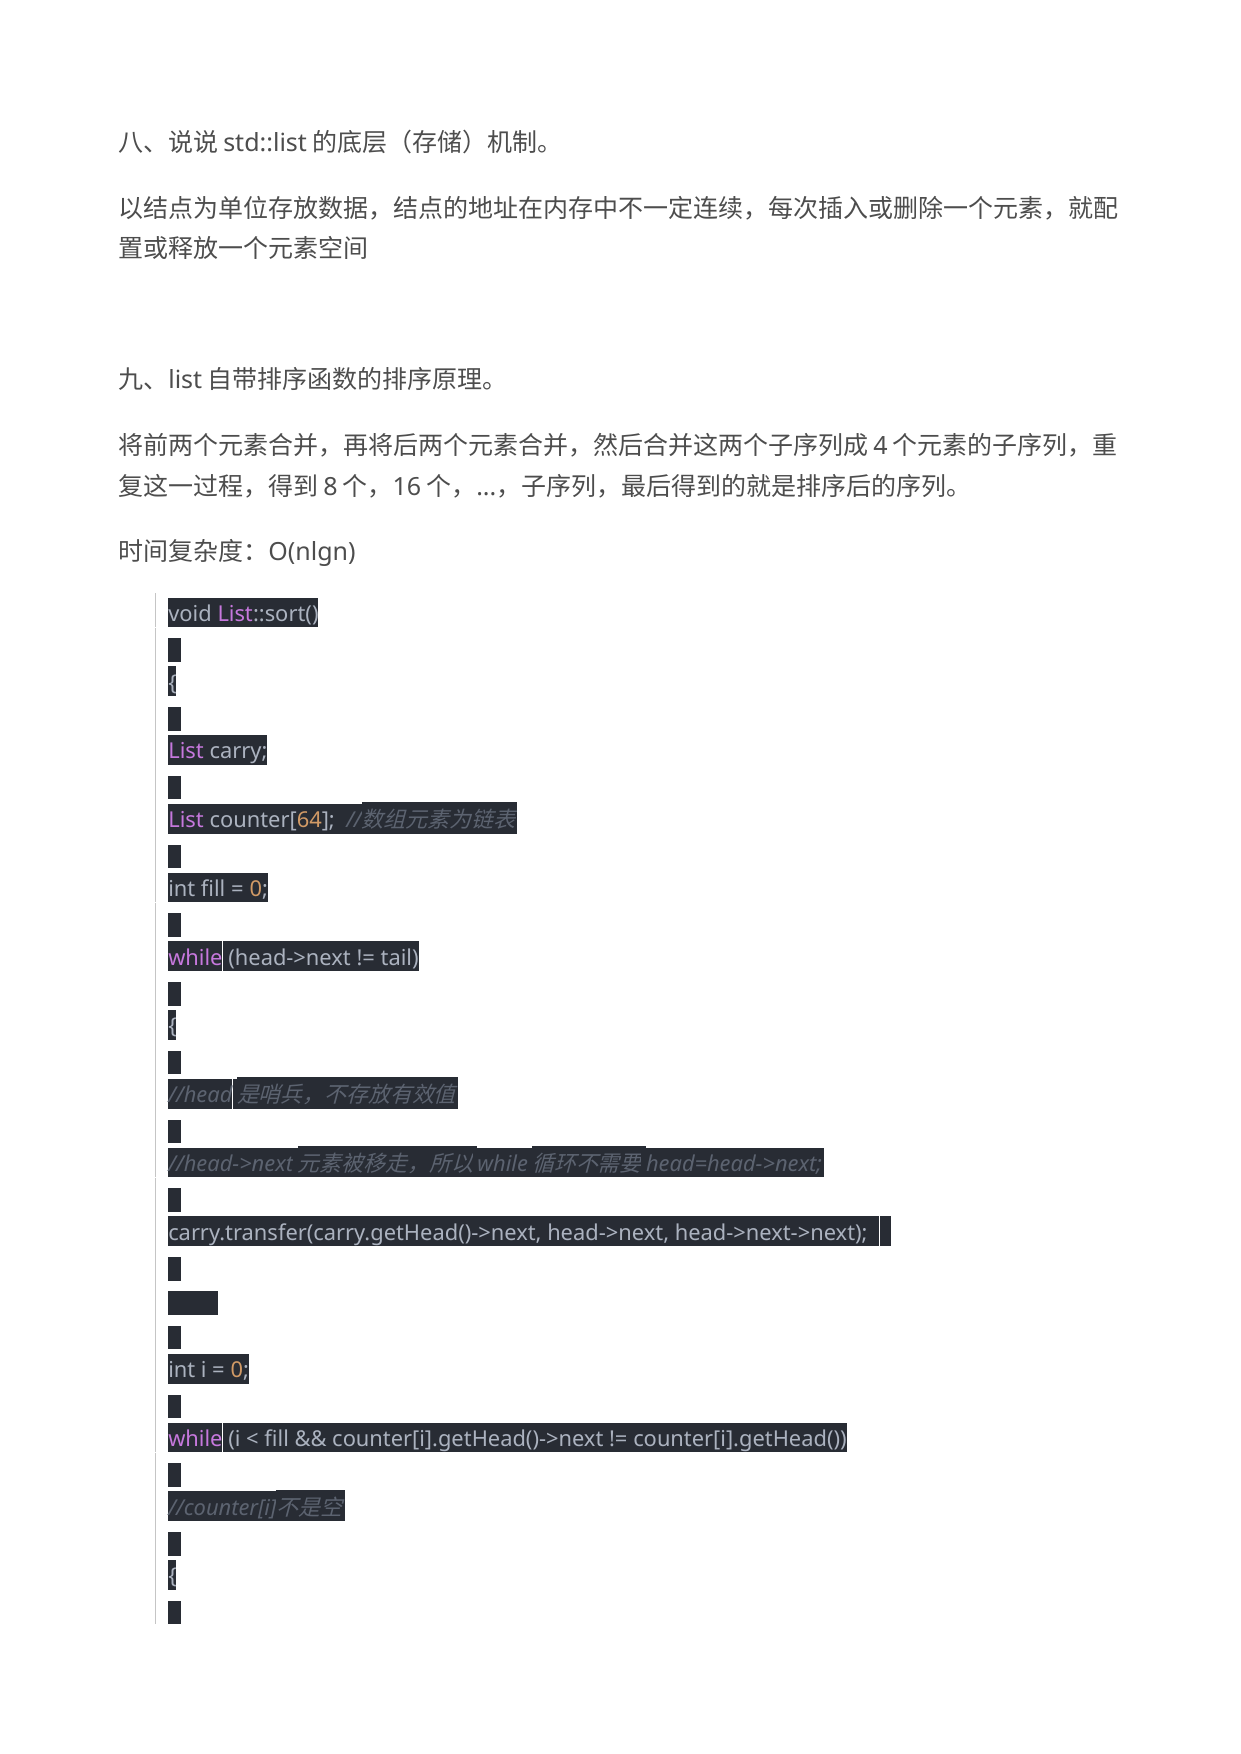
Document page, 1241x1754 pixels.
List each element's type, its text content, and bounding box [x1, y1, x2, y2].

text [118, 1006, 155, 1040]
text [118, 1487, 155, 1521]
text 将前两个元素合并，再将后两个元素合并，然后合并这两个子序列成4个元素的子序列，重复这一过程，得到8个，16个，...，子序列，最后得到的就是排序后的序列。 [118, 421, 1122, 502]
text 八、说说std::list的底层（存储）机制。 [118, 118, 1122, 159]
text int fill = 0; [156, 868, 1122, 902]
text while (i < fill && counter[i].getHead()->next != counter[i].getHead()) [156, 1418, 1122, 1452]
text 九、list自带排序函数的排序原理。 [118, 356, 1122, 396]
text { [156, 1006, 1122, 1040]
text int i = 0; [156, 1349, 1122, 1384]
text [118, 731, 155, 765]
text List carry; [156, 731, 1122, 765]
text [118, 1556, 155, 1590]
text { [156, 1556, 1122, 1590]
text [118, 593, 155, 627]
text while (head->next != tail) [156, 937, 1122, 971]
text [118, 1143, 155, 1177]
text [118, 1349, 155, 1384]
text carry.transfer(carry.getHead()->next, head->next, head->next->next); [156, 1212, 1122, 1246]
text List counter[64]; //数组元素为链表 [156, 799, 1122, 834]
text //head->next元素被移走，所以while循环不需要head=head->next; [156, 1143, 1122, 1177]
text [118, 937, 155, 971]
text [118, 662, 155, 696]
text 以结点为单位存放数据，结点的地址在内存中不一定连续，每次插入或删除一个元素，就配置或释放一个元素空间 [118, 184, 1122, 265]
text 时间复杂度：O(nlgn) [118, 527, 1122, 568]
text [118, 868, 155, 902]
text [118, 799, 155, 834]
text [118, 1074, 155, 1109]
text void List::sort() [156, 593, 1122, 627]
text //head是哨兵，不存放有效值 [156, 1074, 1122, 1109]
text { [156, 662, 1122, 696]
text //counter[i]不是空 [156, 1487, 1122, 1521]
